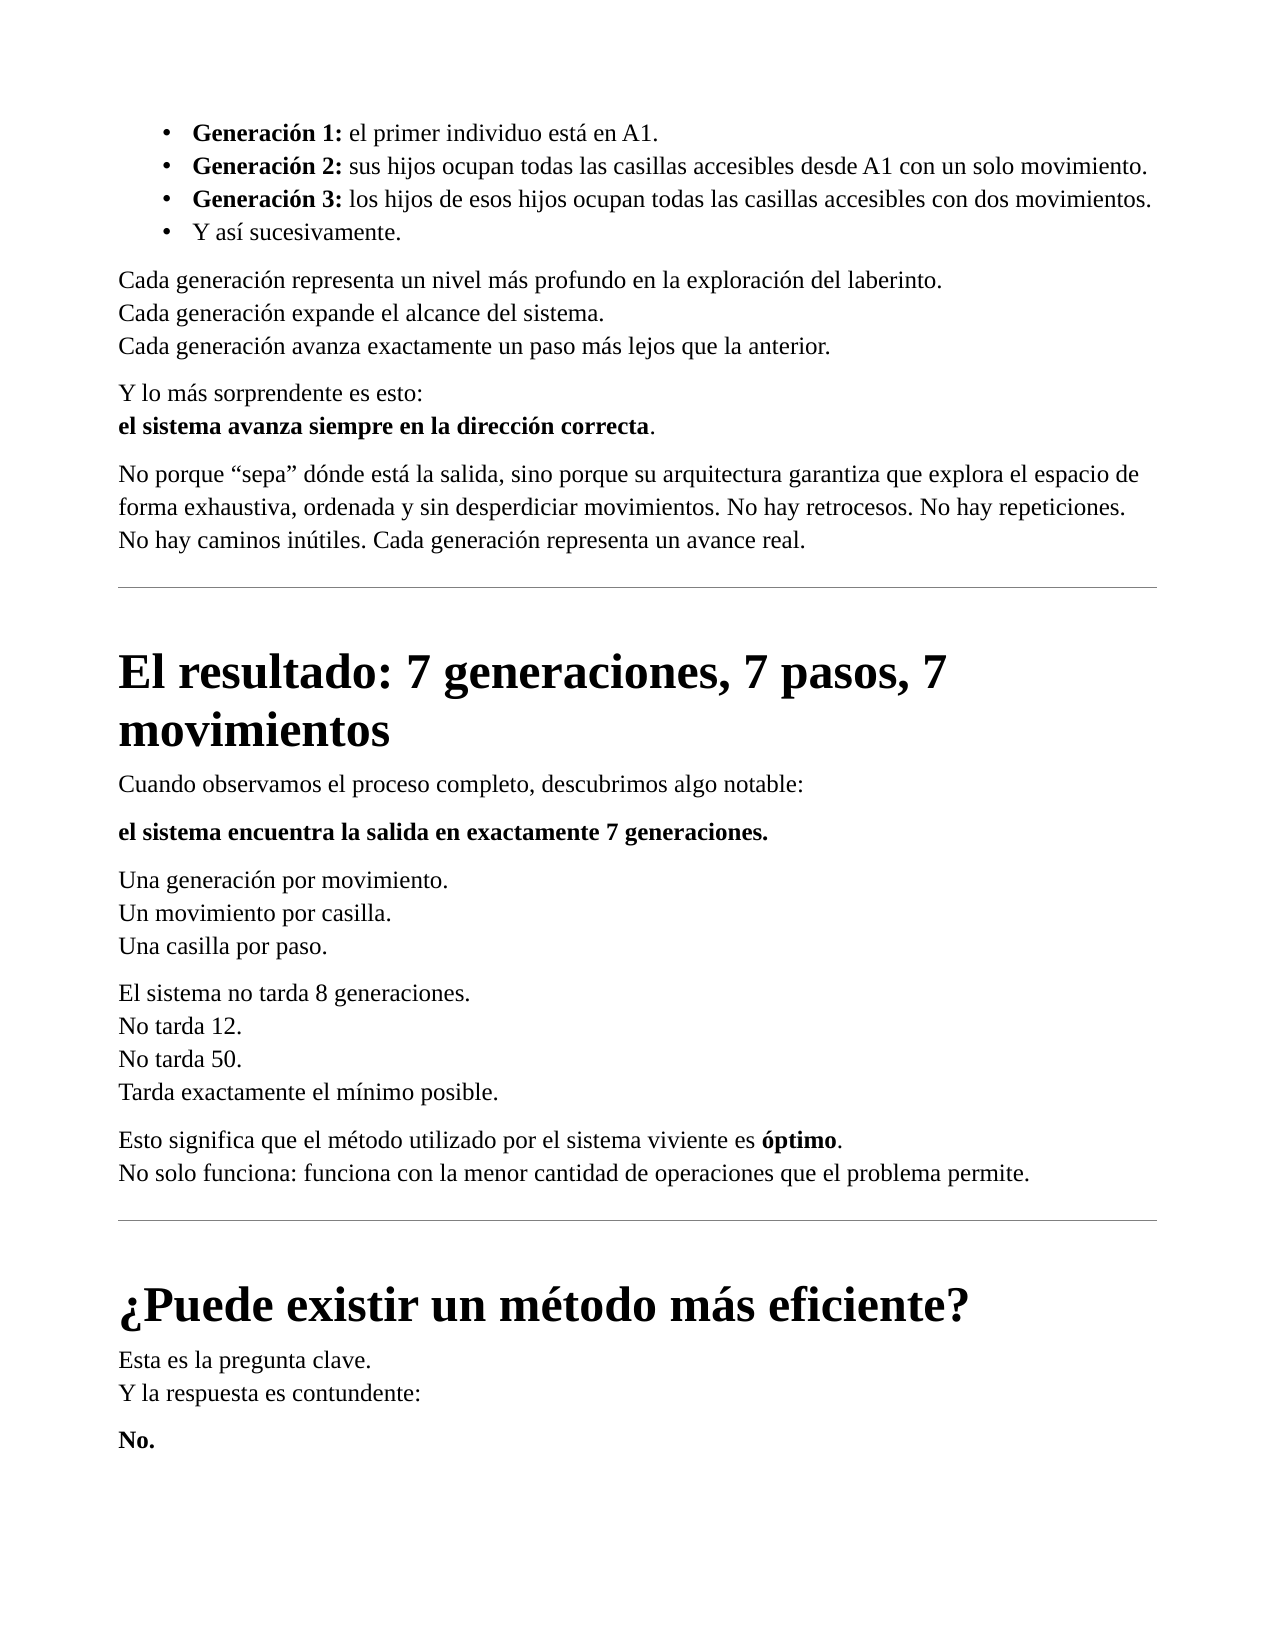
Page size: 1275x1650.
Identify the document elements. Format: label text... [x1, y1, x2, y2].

text Esta es la pregunta clave. Y la respuesta es contundente: [118, 1345, 1157, 1407]
text el sistema encuentra la salida en exactamente 7 generaciones. [118, 817, 1157, 846]
text Una generación por movimiento. Un movimiento por casilla. Una casilla por paso. [118, 865, 1157, 959]
text Y lo más sorprendente es esto: el sistema avanza siempre en la dirección correcta. [118, 378, 1157, 440]
subtitle El resultado: 7 generaciones, 7 pasos, 7 movimientos [118, 642, 1157, 757]
text El sistema no tarda 8 generaciones. No tarda 12. No tarda 50. Tarda exactamente el mínimo posible. [118, 978, 1157, 1106]
text Cada generación representa un nivel más profundo en la exploración del laberinto. Cada generación expande el alcance del sistema. Cada generación avanza exactamente un paso más lejos que la anterior. [118, 265, 1157, 359]
text No porque “sepa” dónde está la salida, sino porque su arquitectura garantiza que explora el espacio de forma exhaustiva, ordenada y sin desperdiciar movimientos. No hay retrocesos. No hay repeticiones. No hay caminos inútiles. Cada generación representa un avance real. [118, 459, 1157, 554]
list Generación 3: los hijos de esos hijos ocupan todas las casillas accesibles con dos movimientos. [162, 184, 1157, 213]
text No. [118, 1426, 1157, 1454]
text Esto significa que el método utilizado por el sistema viviente es óptimo. No solo funciona: funciona con la menor cantidad de operaciones que el problema permite. [118, 1125, 1157, 1187]
list Y así sucesivamente. [162, 217, 1157, 246]
list Generación 2: sus hijos ocupan todas las casillas accesibles desde A1 con un solo movimiento. [162, 151, 1157, 180]
text Cuando observamos el proceso completo, descubrimos algo notable: [118, 769, 1157, 798]
subtitle ¿Puede existir un método más eficiente? [118, 1275, 1157, 1332]
list Generación 1: el primer individuo está en A1. [162, 118, 1157, 147]
